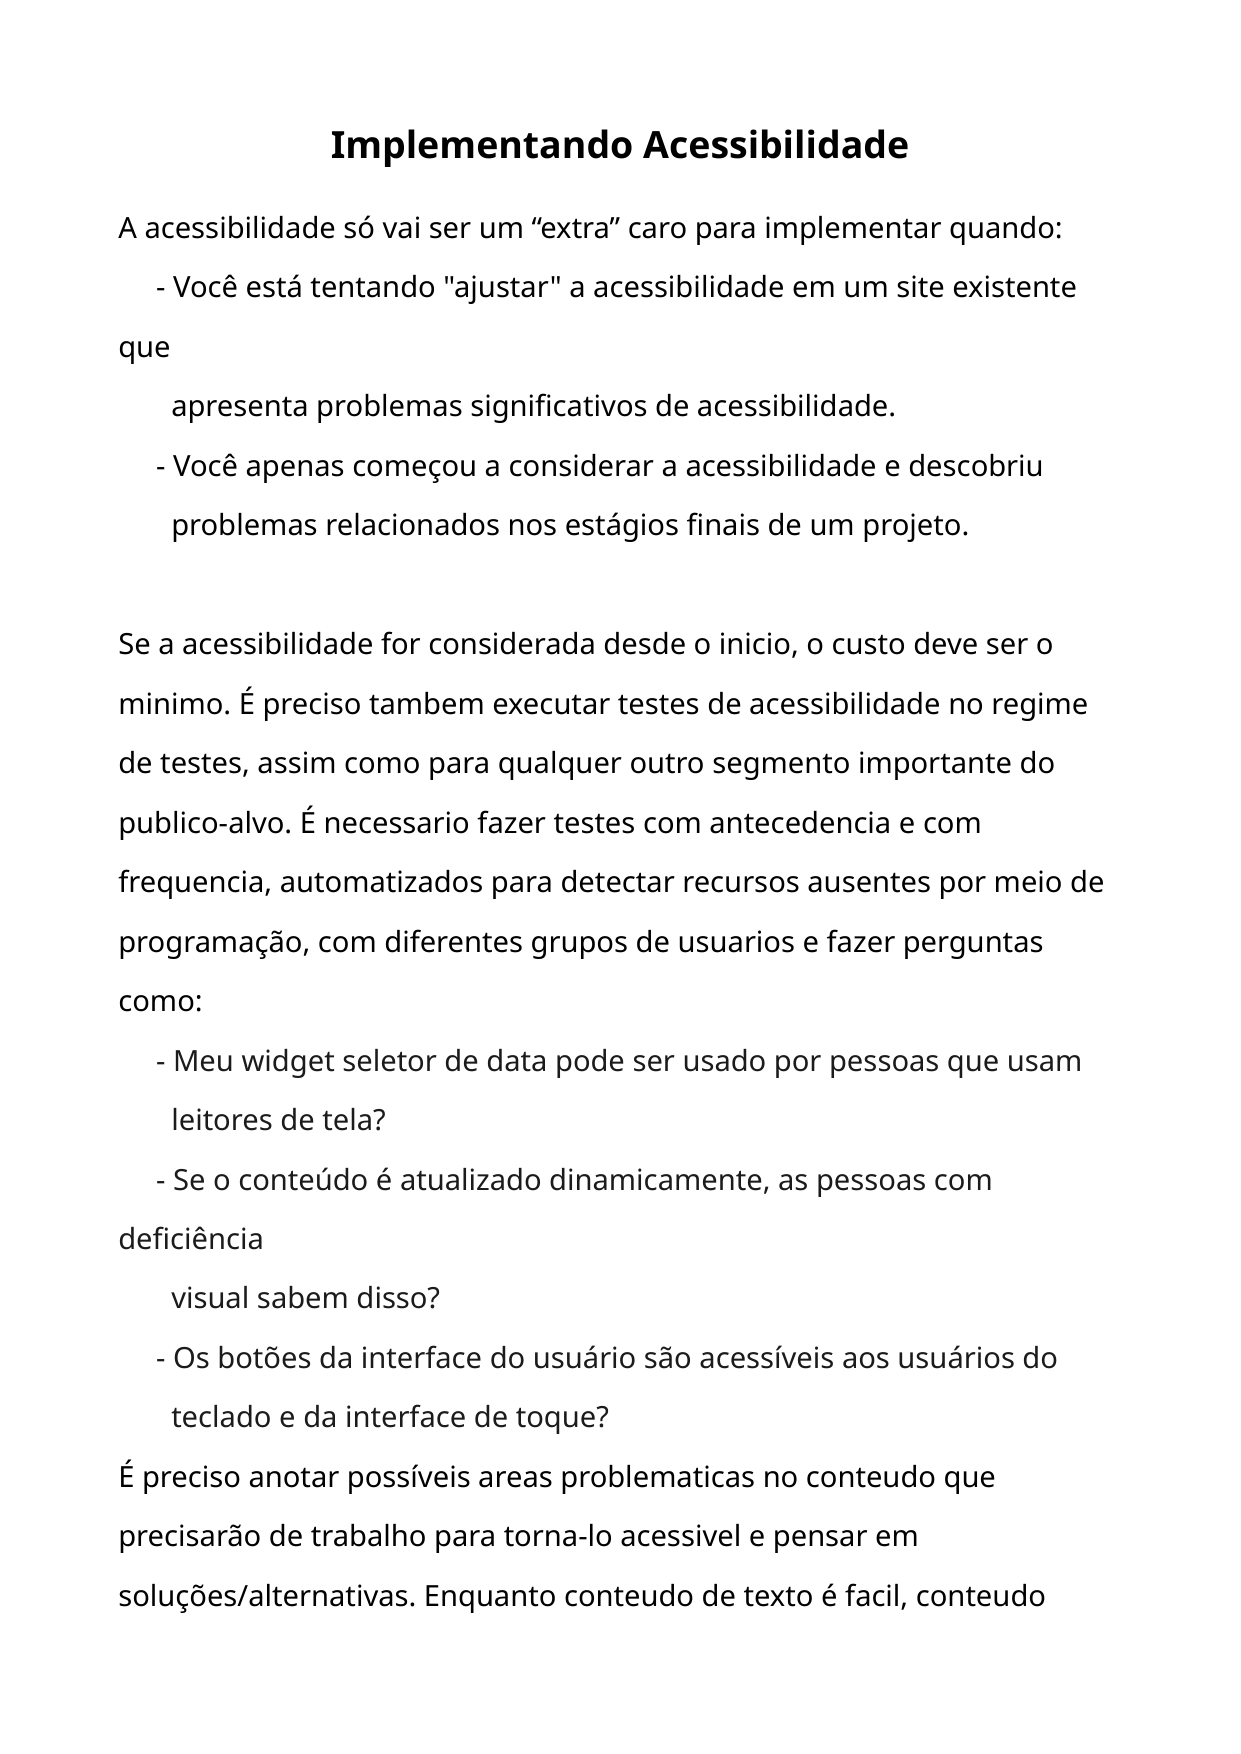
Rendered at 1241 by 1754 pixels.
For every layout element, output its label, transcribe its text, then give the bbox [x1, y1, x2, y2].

text - Você está tentando "ajustar" a acessibilidade em um site existente que [118, 267, 1122, 366]
text - Meu widget seletor de data pode ser usado por pessoas que usam [118, 1040, 1122, 1079]
text visual sabem disso? [118, 1278, 1122, 1317]
text problemas relacionados nos estágios finais de um projeto. [118, 504, 1122, 544]
text - Você apenas começou a considerar a acessibilidade e descobriu [118, 445, 1122, 485]
text A acessibilidade só vai ser um “extra” caro para implementar quando: [118, 207, 1122, 247]
text leitores de tela? [118, 1099, 1122, 1139]
text Se a acessibilidade for considerada desde o inicio, o custo deve ser o minimo. É preciso tambem executar testes de acessibilidade no regime de testes, assim como para qualquer outro segmento importante do publico-alvo. É necessario fazer testes com antecedencia e com frequencia, automatizados para detectar recursos ausentes por meio de programação, com diferentes grupos de usuarios e fazer perguntas como: [118, 623, 1122, 1020]
text É preciso anotar possíveis areas problematicas no conteudo que precisarão de trabalho para torna-lo acessivel e pensar em soluções/alternativas. Enquanto conteudo de texto é facil, conteudo [118, 1456, 1122, 1615]
subtitle Implementando Acessibilidade [118, 118, 1122, 169]
text - Se o conteúdo é atualizado dinamicamente, as pessoas com deficiência [118, 1159, 1122, 1258]
text - Os botões da interface do usuário são acessíveis aos usuários do [118, 1337, 1122, 1377]
text teclado e da interface de toque? [118, 1397, 1122, 1436]
text apresenta problemas significativos de acessibilidade. [118, 386, 1122, 425]
